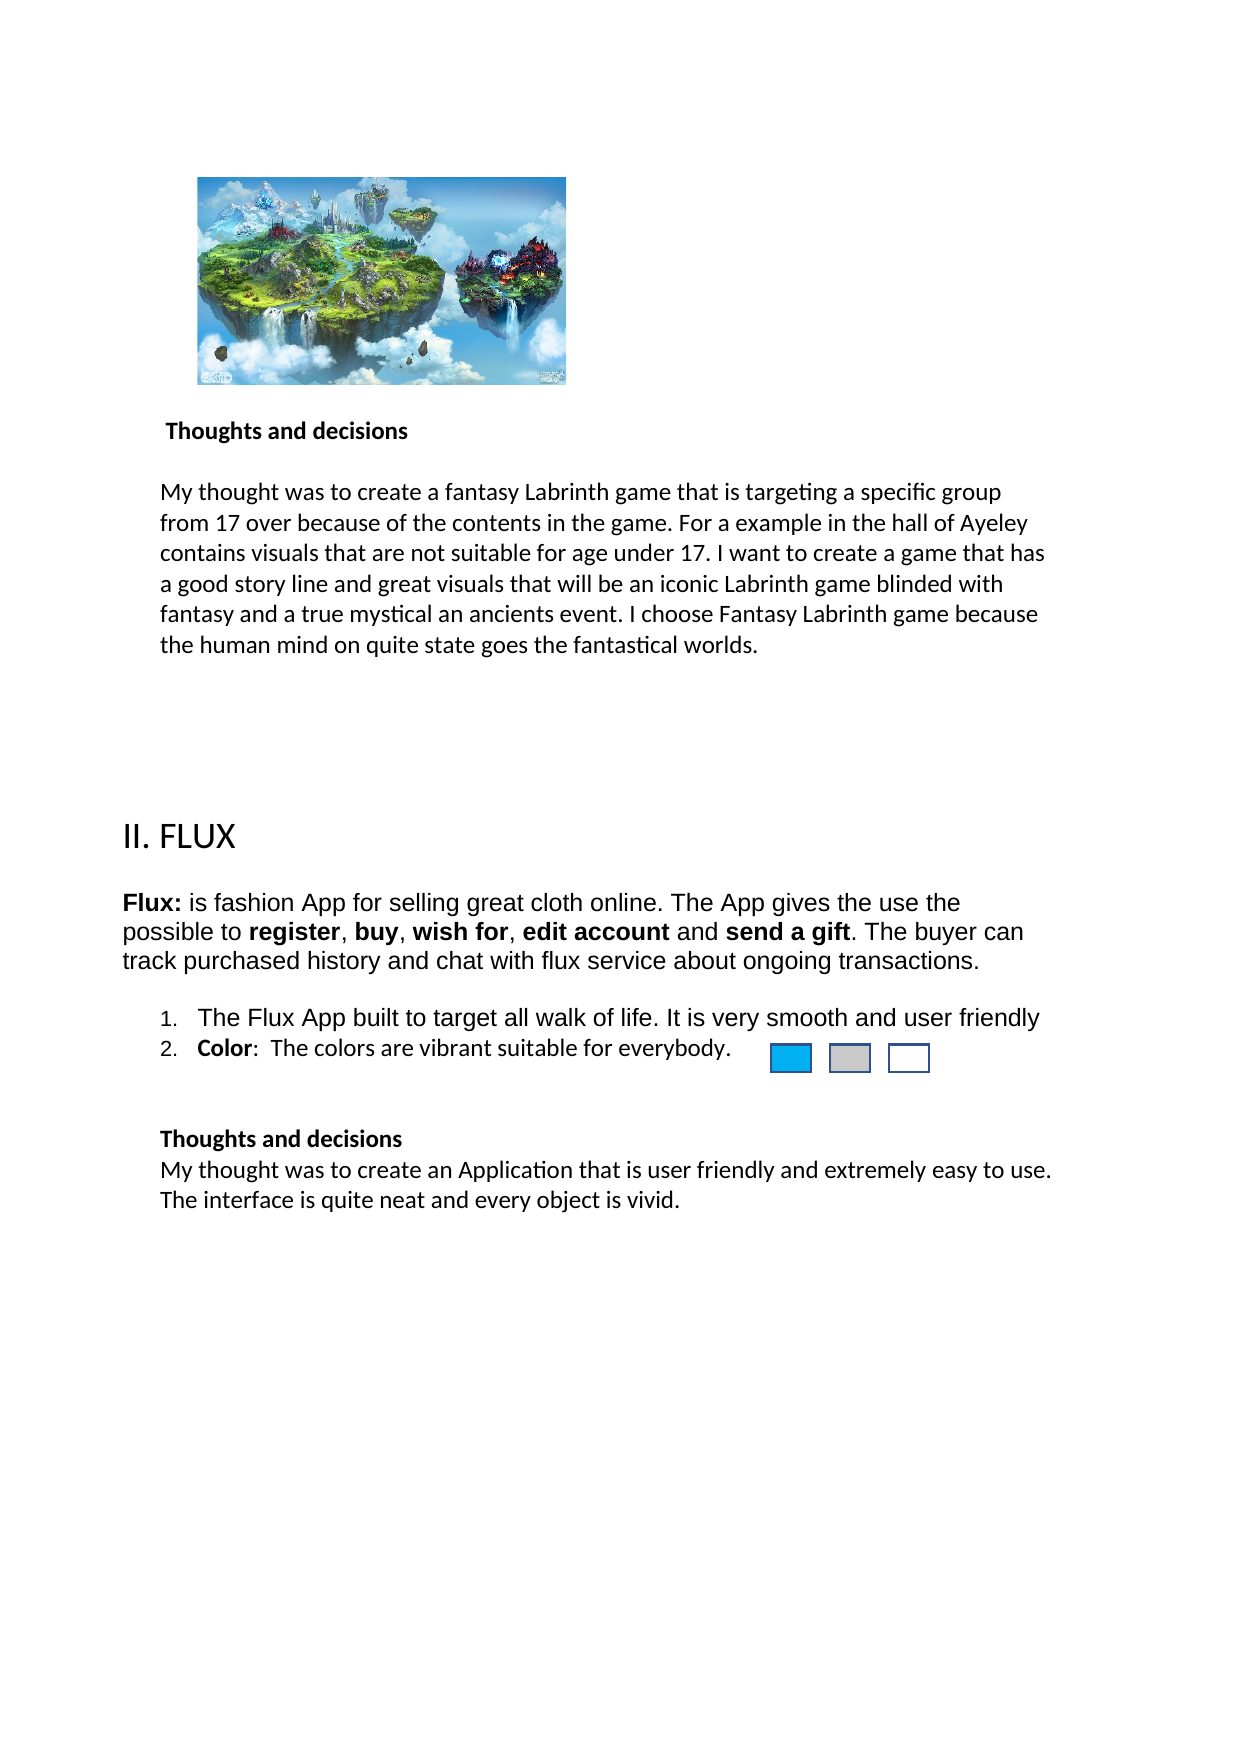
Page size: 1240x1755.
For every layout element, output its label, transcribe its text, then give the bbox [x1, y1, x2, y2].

text Thoughts and decisions [160, 1124, 1056, 1154]
list The Flux App built to target all walk of life. It is very smooth and user friendly [160, 1003, 1056, 1032]
text II. FLUX [122, 812, 1056, 858]
text Thoughts and decisions [160, 415, 1056, 446]
text Flux: is fashion App for selling great cloth online. The App gives the use the possible to register, buy, wish for, edit account and send a gift. The buyer can track purchased history and chat with flux service about ongoing transactions. [122, 888, 1056, 974]
text My thought was to create an Application that is user friendly and extremely easy to use. The interface is quite neat and every object is vivid. [160, 1154, 1056, 1215]
text My thought was to create a fantasy Labrinth game that is targeting a specific group from 17 over because of the contents in the game. For a example in the hall of Ayeley contains visuals that are not suitable for age under 17. I want to create a game that has a good story line and great visuals that will be an iconic Labrinth game blinded with fantasy and a true mystical an ancients event. I choose Fantasy Labrinth game because the human mind on quite state goes the fantastical worlds. [160, 476, 1056, 659]
list Color: The colors are vibrant suitable for everybody. [160, 1032, 1056, 1063]
